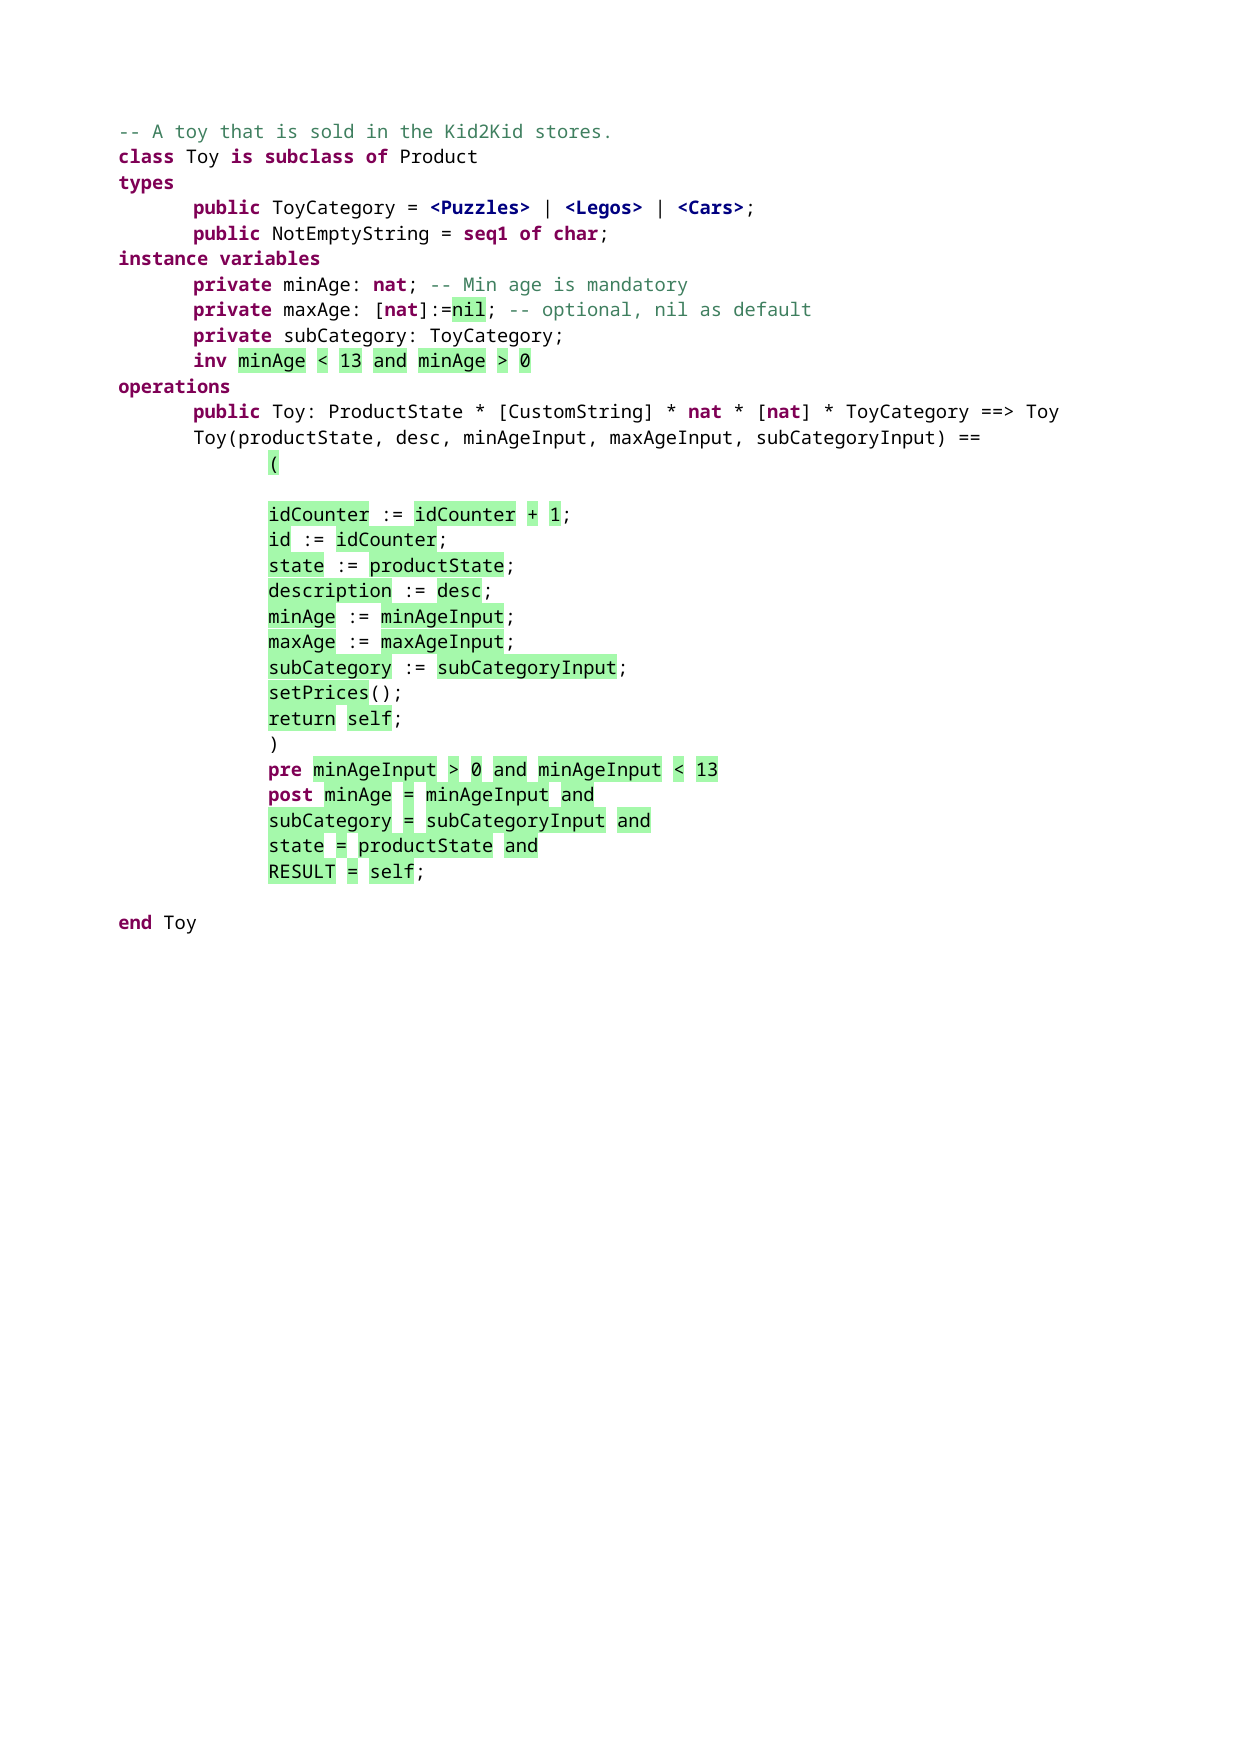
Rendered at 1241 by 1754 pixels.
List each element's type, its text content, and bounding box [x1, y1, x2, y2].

text description := desc; [118, 577, 1122, 603]
text state := productState; [118, 552, 1122, 577]
text instance variables [118, 246, 1122, 271]
text private maxAge: [nat]:=nil; -- optional, nil as default [118, 297, 1122, 322]
text subCategory := subCategoryInput; [118, 654, 1122, 679]
text pre minAgeInput > 0 and minAgeInput < 13 [118, 756, 1122, 782]
text end Toy [118, 909, 1122, 935]
text ) [118, 731, 1122, 756]
text RESULT = self; [118, 858, 1122, 884]
text public ToyCategory = <Puzzles> | <Legos> | <Cars>; [118, 195, 1122, 220]
text private minAge: nat; -- Min age is mandatory [118, 271, 1122, 297]
text setPrices(); [118, 679, 1122, 705]
text private subCategory: ToyCategory; [118, 322, 1122, 348]
text ( [118, 450, 1122, 475]
text id := idCounter; [118, 526, 1122, 552]
text subCategory = subCategoryInput and [118, 807, 1122, 833]
text Toy(productState, desc, minAgeInput, maxAgeInput, subCategoryInput) == [118, 424, 1122, 450]
text post minAge = minAgeInput and [118, 782, 1122, 807]
text maxAge := maxAgeInput; [118, 628, 1122, 654]
text -- A toy that is sold in the Kid2Kid stores. [118, 118, 1122, 144]
text idCounter := idCounter + 1; [118, 501, 1122, 526]
text return self; [118, 705, 1122, 731]
text inv minAge < 13 and minAge > 0 [118, 348, 1122, 373]
text public Toy: ProductState * [CustomString] * nat * [nat] * ToyCategory ==> Toy [118, 399, 1122, 424]
text operations [118, 373, 1122, 399]
text class Toy is subclass of Product [118, 144, 1122, 169]
text minAge := minAgeInput; [118, 603, 1122, 628]
text public NotEmptyString = seq1 of char; [118, 220, 1122, 246]
text state = productState and [118, 833, 1122, 858]
text types [118, 169, 1122, 195]
